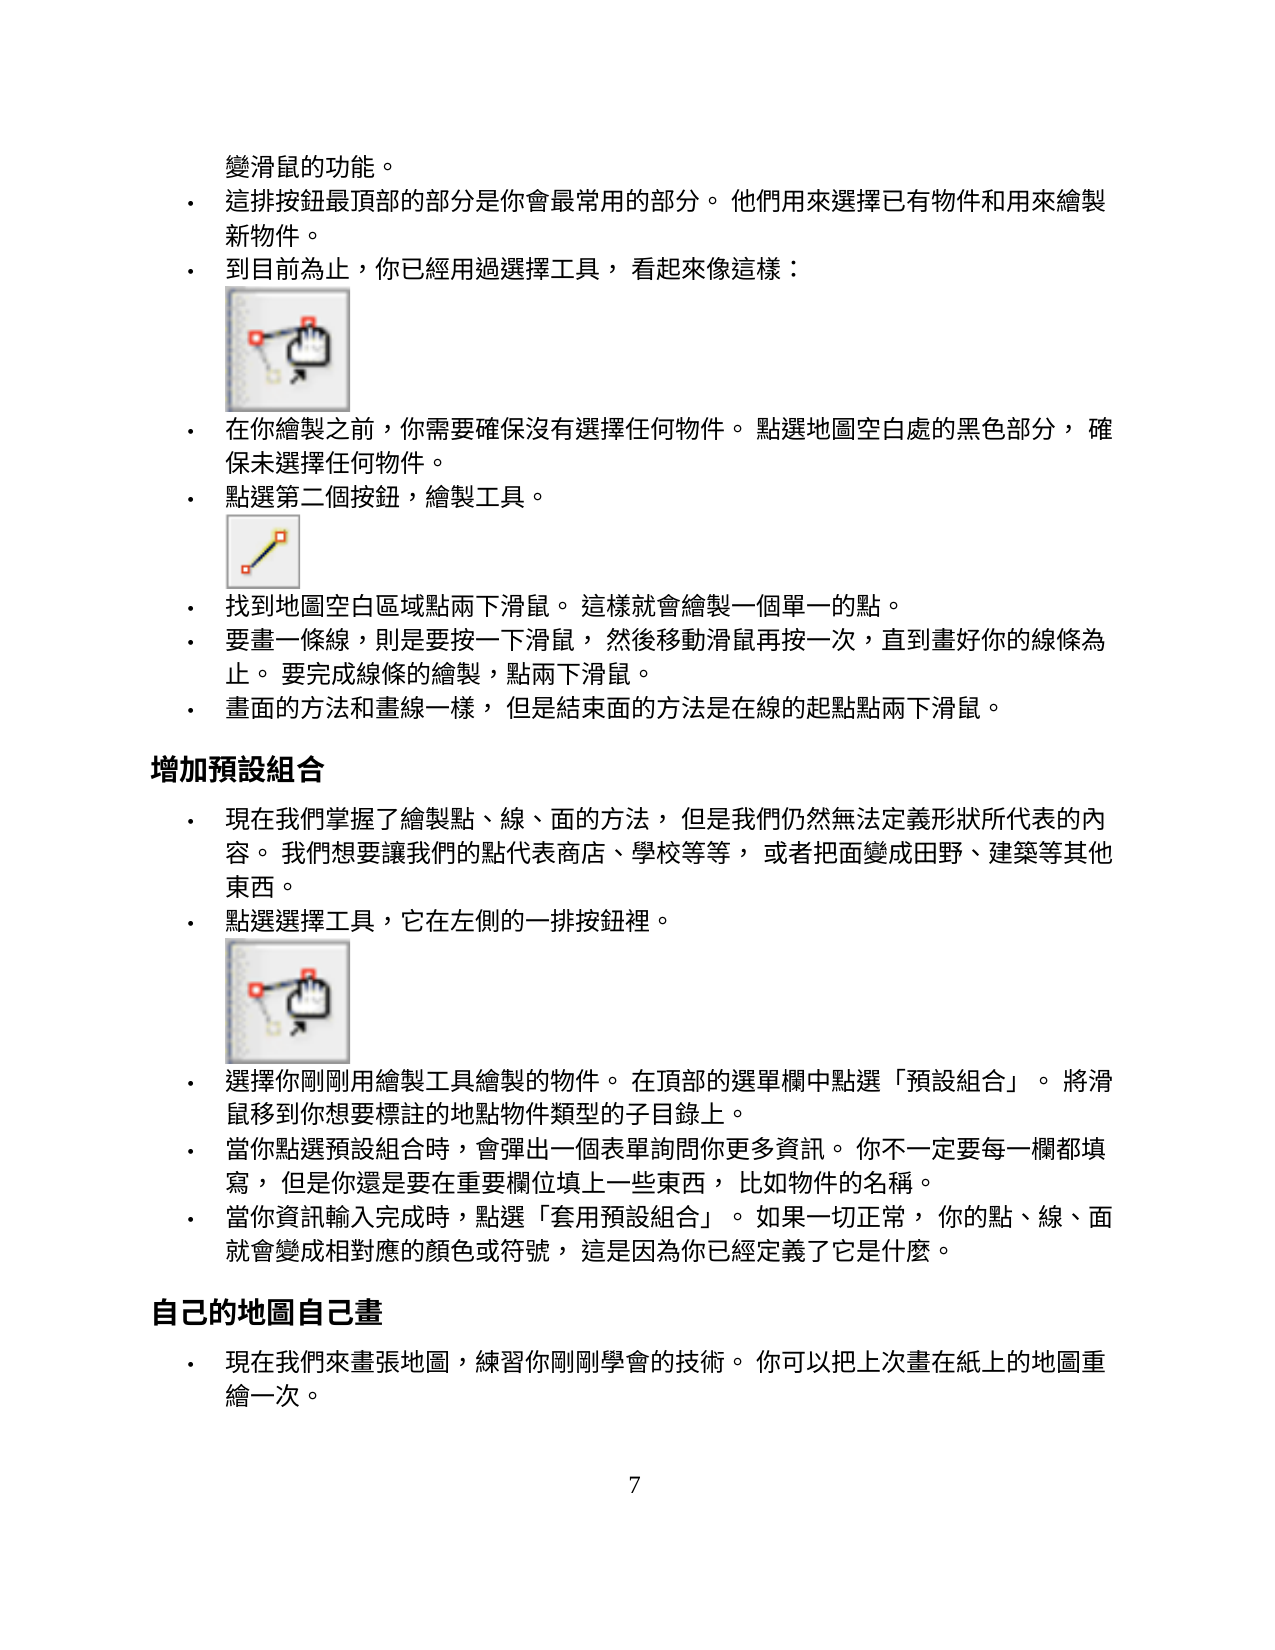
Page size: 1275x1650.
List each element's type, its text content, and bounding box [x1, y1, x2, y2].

list 選擇你剛剛用繪製工具繪製的物件。 在頂部的選單欄中點選「預設組合」。 將滑鼠移到你想要標註的地點物件類型的子目錄上。 [187, 1063, 1125, 1131]
list 現在我們來畫張地圖，練習你剛剛學會的技術。 你可以把上次畫在紙上的地圖重繪一次。 [187, 1345, 1125, 1413]
list 要畫一條線，則是要按一下滑鼠， 然後移動滑鼠再按一次，直到畫好你的線條為止。 要完成線條的繪製，點兩下滑鼠。 [187, 622, 1125, 691]
subtitle 增加預設組合 [150, 750, 1125, 789]
list 當你點選預設組合時，會彈出一個表單詢問你更多資訊。 你不一定要每一欄都填寫， 但是你還是要在重要欄位填上一些東西， 比如物件的名稱。 [187, 1131, 1125, 1199]
picture [225, 286, 350, 412]
list 點選選擇工具，它在左側的一排按鈕裡。 [187, 904, 1125, 938]
list 現在我們掌握了繪製點、線、面的方法， 但是我們仍然無法定義形狀所代表的內容。 我們想要讓我們的點代表商店、學校等等， 或者把面變成田野、建築等其他東西。 [187, 802, 1125, 904]
list 這排按鈕最頂部的部分是你會最常用的部分。 他們用來選擇已有物件和用來繪製新物件。 [187, 184, 1125, 252]
list 在你繪製之前，你需要確保沒有選擇任何物件。 點選地圖空白處的黑色部分， 確保未選擇任何物件。 [187, 411, 1125, 479]
list 畫面的方法和畫線一樣， 但是結束面的方法是在線的起點點兩下滑鼠。 [187, 691, 1125, 725]
picture [225, 513, 300, 589]
list 找到地圖空白區域點兩下滑鼠。 這樣就會繪製一個單一的點。 [187, 588, 1125, 622]
list 到目前為止，你已經用過選擇工具， 看起來像這樣： [187, 252, 1125, 286]
picture [225, 938, 350, 1064]
list 點選第二個按鈕，繪製工具。 [187, 479, 1125, 513]
list 當你資訊輸入完成時，點選「套用預設組合」。 如果一切正常， 你的點、線、面就會變成相對應的顏色或符號， 這是因為你已經定義了它是什麼。 [187, 1199, 1125, 1267]
subtitle 自己的地圖自己畫 [150, 1292, 1125, 1332]
list 變滑鼠的功能。 [187, 150, 1125, 184]
